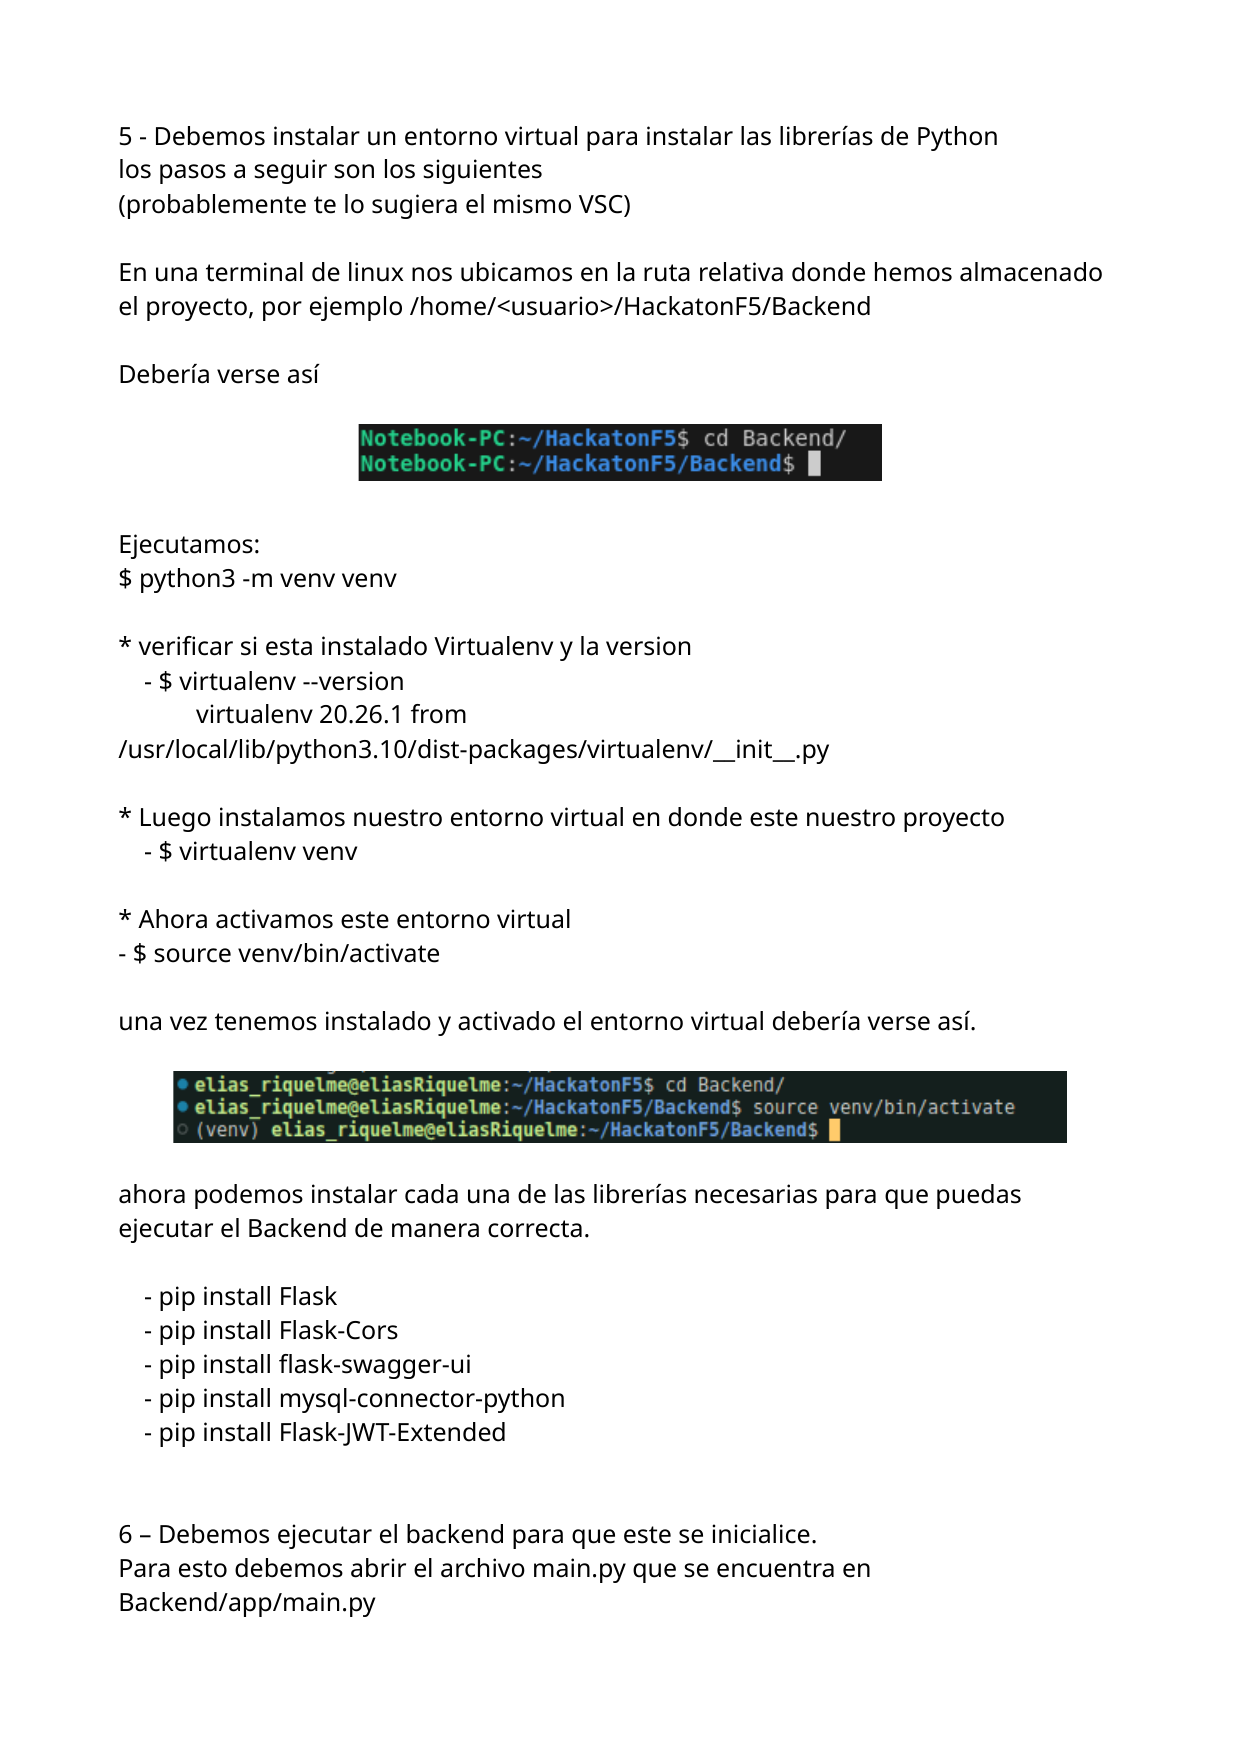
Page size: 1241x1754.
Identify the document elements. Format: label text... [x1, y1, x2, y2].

text - $ source venv/bin/activate [118, 936, 1122, 970]
text - $ virtualenv --version [118, 663, 1122, 697]
text * Ahora activamos este entorno virtual [118, 902, 1122, 936]
text $ python3 -m venv venv [118, 561, 1122, 595]
text ahora podemos instalar cada una de las librerías necesarias para que puedas ejecutar el Backend de manera correcta. [118, 1176, 1122, 1244]
text virtualenv 20.26.1 from /usr/local/lib/python3.10/dist-packages/virtualenv/__init__.py [118, 697, 1122, 765]
text * Luego instalamos nuestro entorno virtual en donde este nuestro proyecto [118, 799, 1122, 833]
text - pip install mysql-connector-python [118, 1381, 1122, 1415]
text 6 – Debemos ejecutar el backend para que este se inicialice. [118, 1517, 1122, 1551]
text (probablemente te lo sugiera el mismo VSC) [118, 186, 1122, 220]
text * verificar si esta instalado Virtualenv y la version [118, 629, 1122, 663]
text Ejecutamos: [118, 527, 1122, 561]
text - pip install Flask-Cors [118, 1312, 1122, 1347]
text - pip install flask-swagger-ui [118, 1347, 1122, 1381]
text - $ virtualenv venv [118, 833, 1122, 867]
text - pip install Flask [118, 1278, 1122, 1312]
text 5 - Debemos instalar un entorno virtual para instalar las librerías de Python los pasos a seguir son los siguientes [118, 118, 1122, 186]
text - pip install Flask-JWT-Extended [118, 1415, 1122, 1449]
text una vez tenemos instalado y activado el entorno virtual debería verse así. [118, 1004, 1122, 1038]
text Debería verse así [118, 357, 1122, 391]
picture [173, 1071, 1067, 1143]
picture [358, 424, 882, 481]
text Para esto debemos abrir el archivo main.py que se encuentra en Backend/app/main.py [118, 1551, 1122, 1619]
text En una terminal de linux nos ubicamos en la ruta relativa donde hemos almacenado el proyecto, por ejemplo /home/<usuario>/HackatonF5/Backend [118, 254, 1122, 322]
